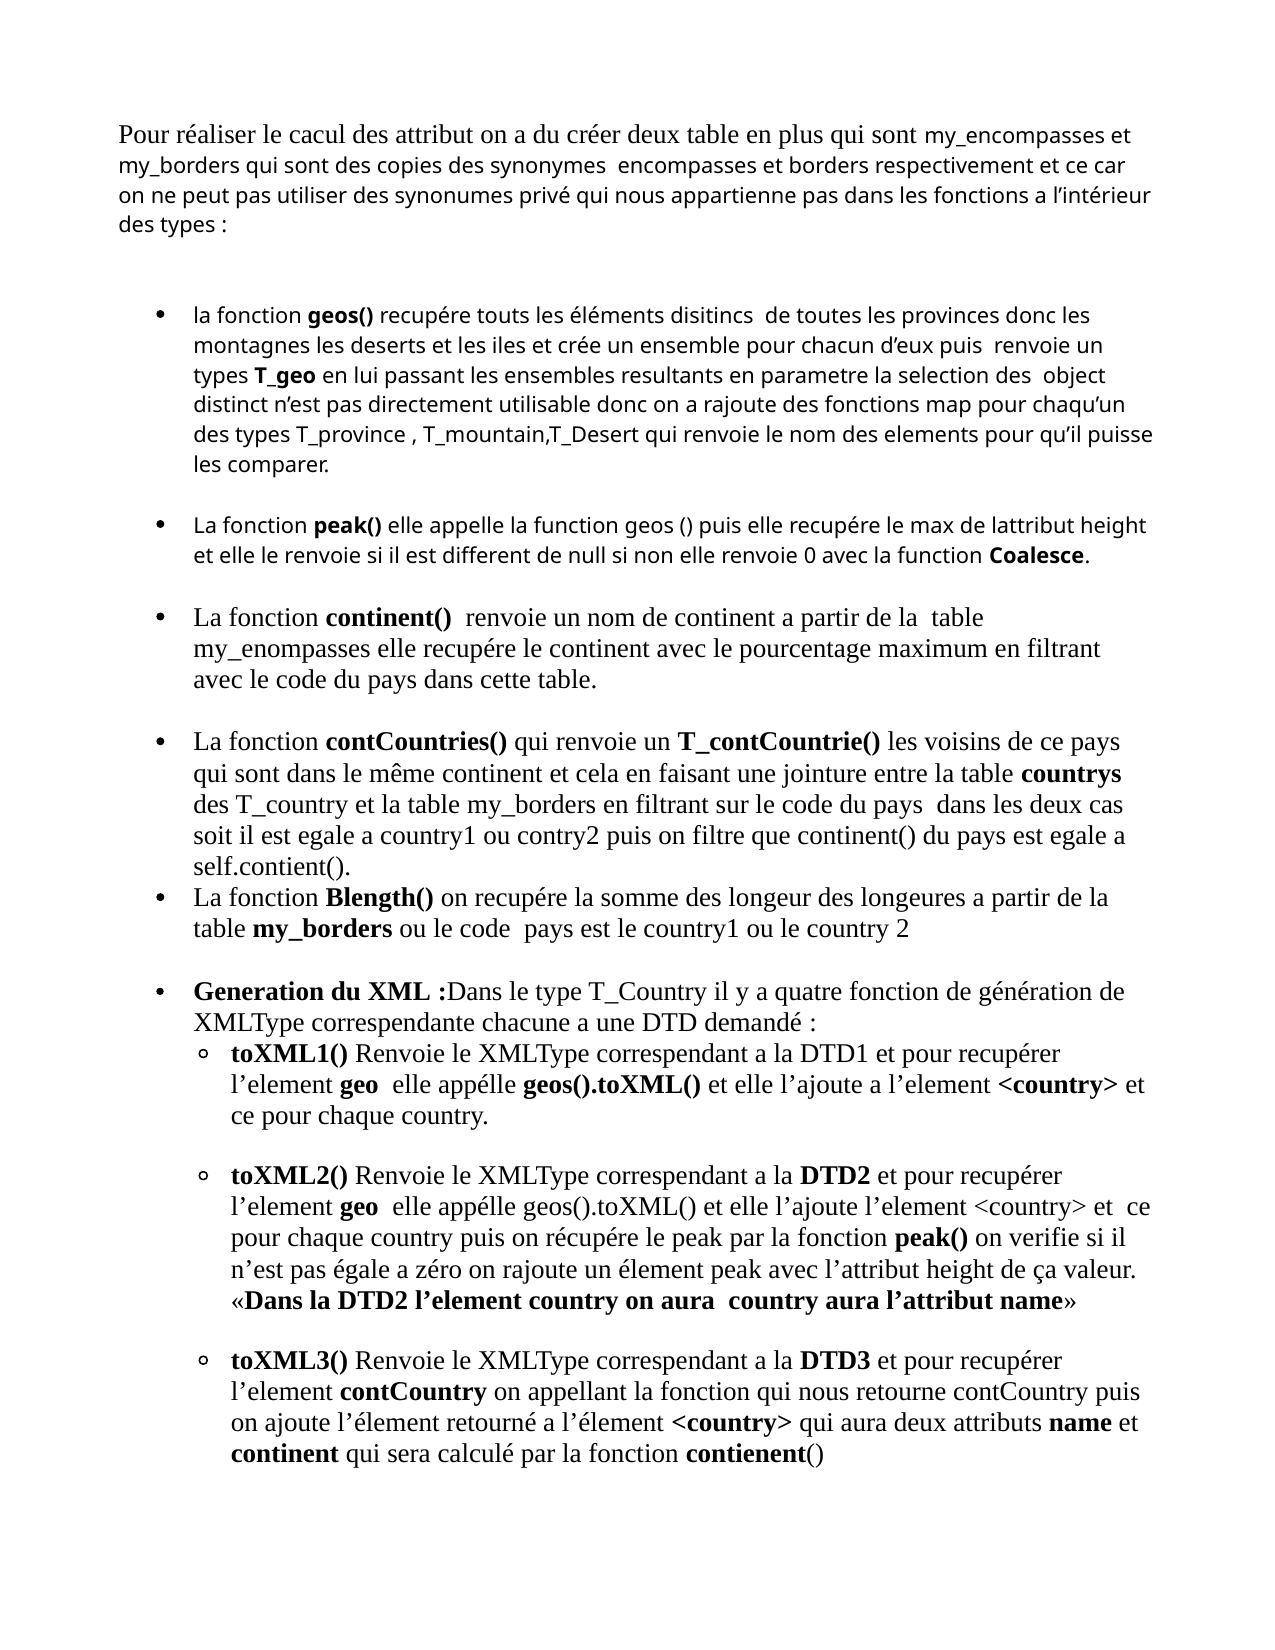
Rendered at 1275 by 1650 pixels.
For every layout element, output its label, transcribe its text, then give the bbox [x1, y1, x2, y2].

list Generation du XML :Dans le type T_Country il y a quatre fonction de génération de XMLType correspendante chacune a une DTD demandé : [156, 975, 1157, 1037]
text Pour réaliser le cacul des attribut on a du créer deux table en plus qui sont my_encompasses et my_borders qui sont des copies des synonymes encompasses et borders respectivement et ce car on ne peut pas utiliser des synonumes privé qui nous appartienne pas dans les fonctions a l’intérieur des types : [118, 118, 1157, 239]
list la fonction geos() recupére touts les éléments disitincs de toutes les provinces donc les montagnes les deserts et les iles et crée un ensemble pour chacun d’eux puis renvoie un types T_geo en lui passant les ensembles resultants en parametre la selection des object distinct n’est pas directement utilisable donc on a rajoute des fonctions map pour chaqu’un des types T_province , T_mountain,T_Desert qui renvoie le nom des elements pour qu’il puisse les comparer. [156, 300, 1157, 479]
list «Dans la DTD2 l’element country on aura country aura l’attribut name» [193, 1284, 1157, 1315]
list La fonction continent() renvoie un nom de continent a partir de la table my_enompasses elle recupére le continent avec le pourcentage maximum en filtrant avec le code du pays dans cette table. [156, 601, 1157, 694]
list La fonction contCountries() qui renvoie un T_contCountrie() les voisins de ce pays qui sont dans le même continent et cela en faisant une jointure entre la table countrys des T_country et la table my_borders en filtrant sur le code du pays dans les deux cas soit il est egale a country1 ou contry2 puis on filtre que continent() du pays est egale a self.contient(). [156, 725, 1157, 881]
list toXML2() Renvoie le XMLType correspendant a la DTD2 et pour recupérer l’element geo elle appélle geos().toXML() et elle l’ajoute l’element <country> et ce pour chaque country puis on récupére le peak par la fonction peak() on verifie si il n’est pas égale a zéro on rajoute un élement peak avec l’attribut height de ça valeur. [193, 1159, 1157, 1284]
list La fonction Blength() on recupére la somme des longeur des longeures a partir de la table my_borders ou le code pays est le country1 ou le country 2 [156, 881, 1157, 944]
list toXML3() Renvoie le XMLType correspendant a la DTD3 et pour recupérer l’element contCountry on appellant la fonction qui nous retourne contCountry puis on ajoute l’élement retourné a l’élement <country> qui aura deux attributs name et continent qui sera calculé par la fonction contienent() [193, 1344, 1157, 1468]
list toXML1() Renvoie le XMLType correspendant a la DTD1 et pour recupérer l’element geo elle appélle geos().toXML() et elle l’ajoute a l’element <country> et ce pour chaque country. [193, 1037, 1157, 1131]
list La fonction peak() elle appelle la function geos () puis elle recupére le max de lattribut height et elle le renvoie si il est different de null si non elle renvoie 0 avec la function Coalesce. [156, 510, 1157, 569]
